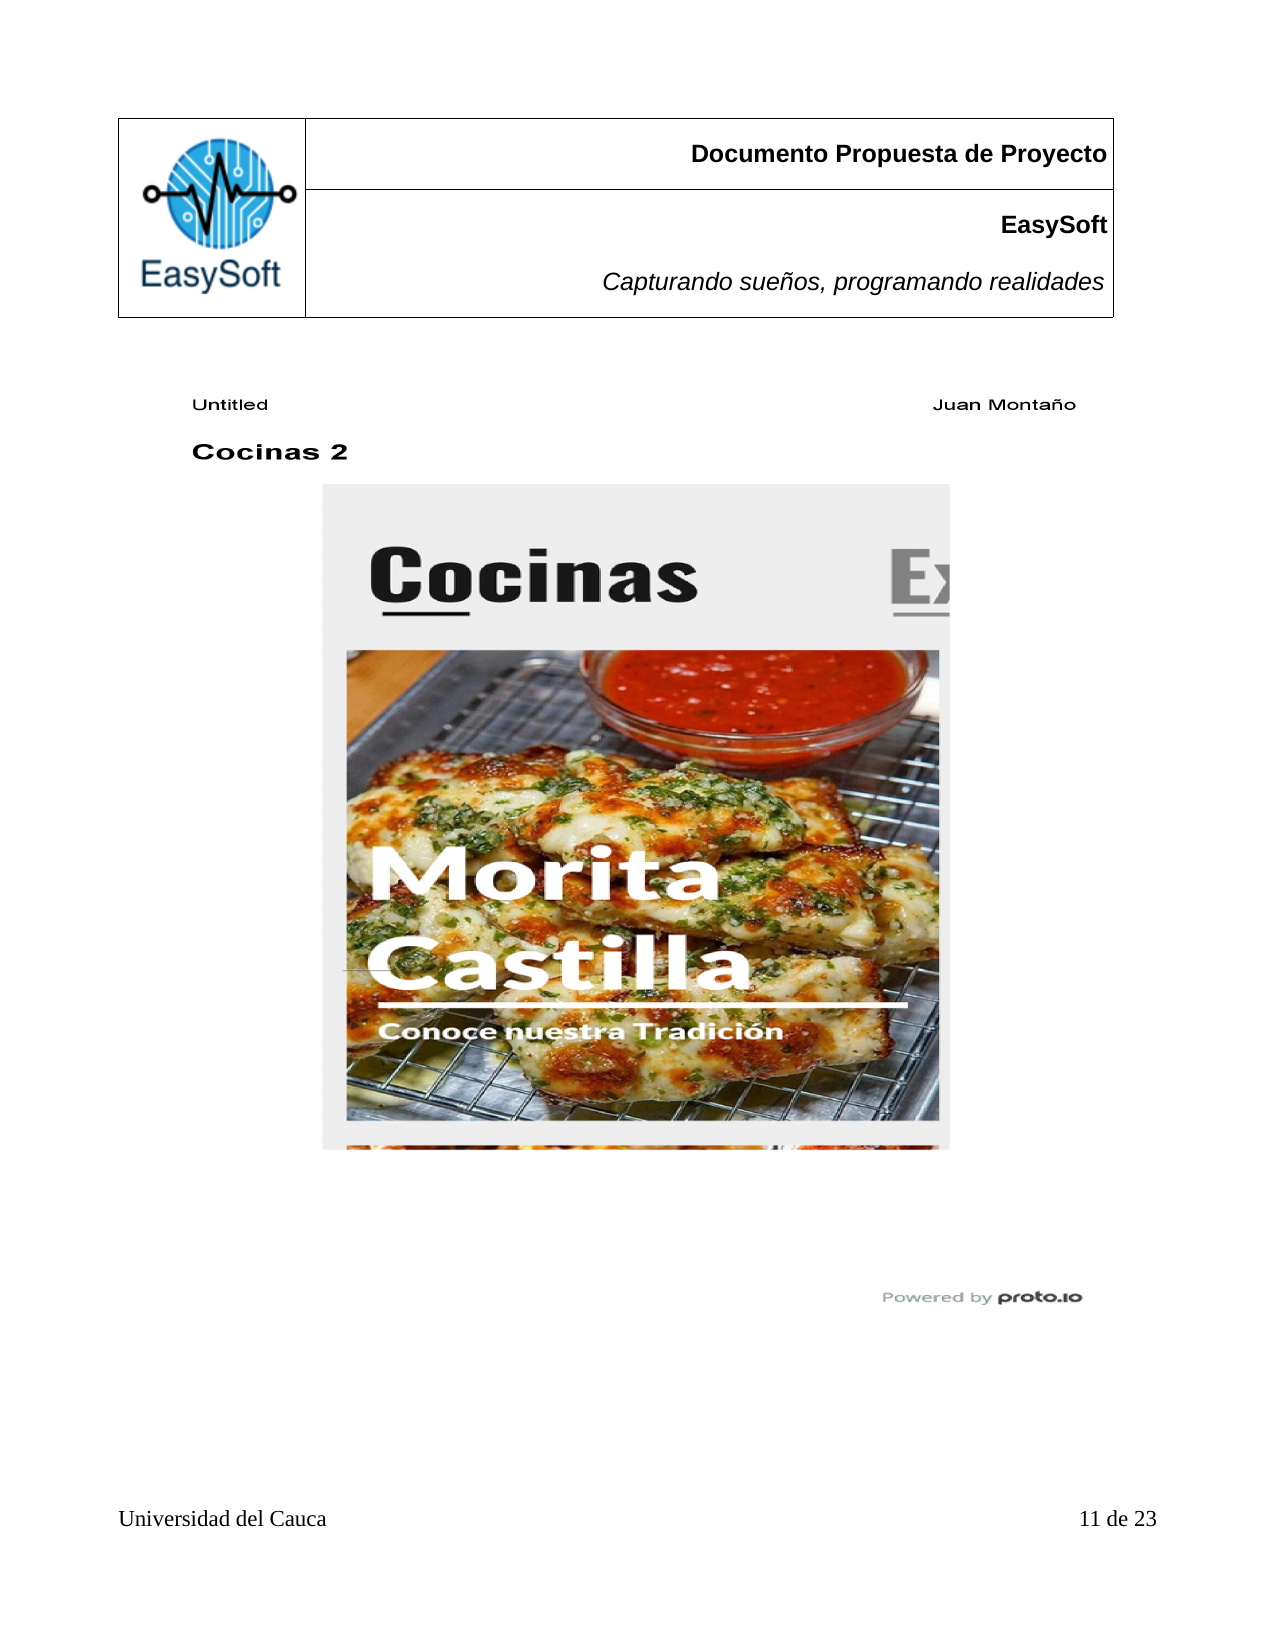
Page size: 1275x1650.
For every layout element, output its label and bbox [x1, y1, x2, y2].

picture [123, 124, 300, 312]
picture [118, 375, 1157, 1321]
